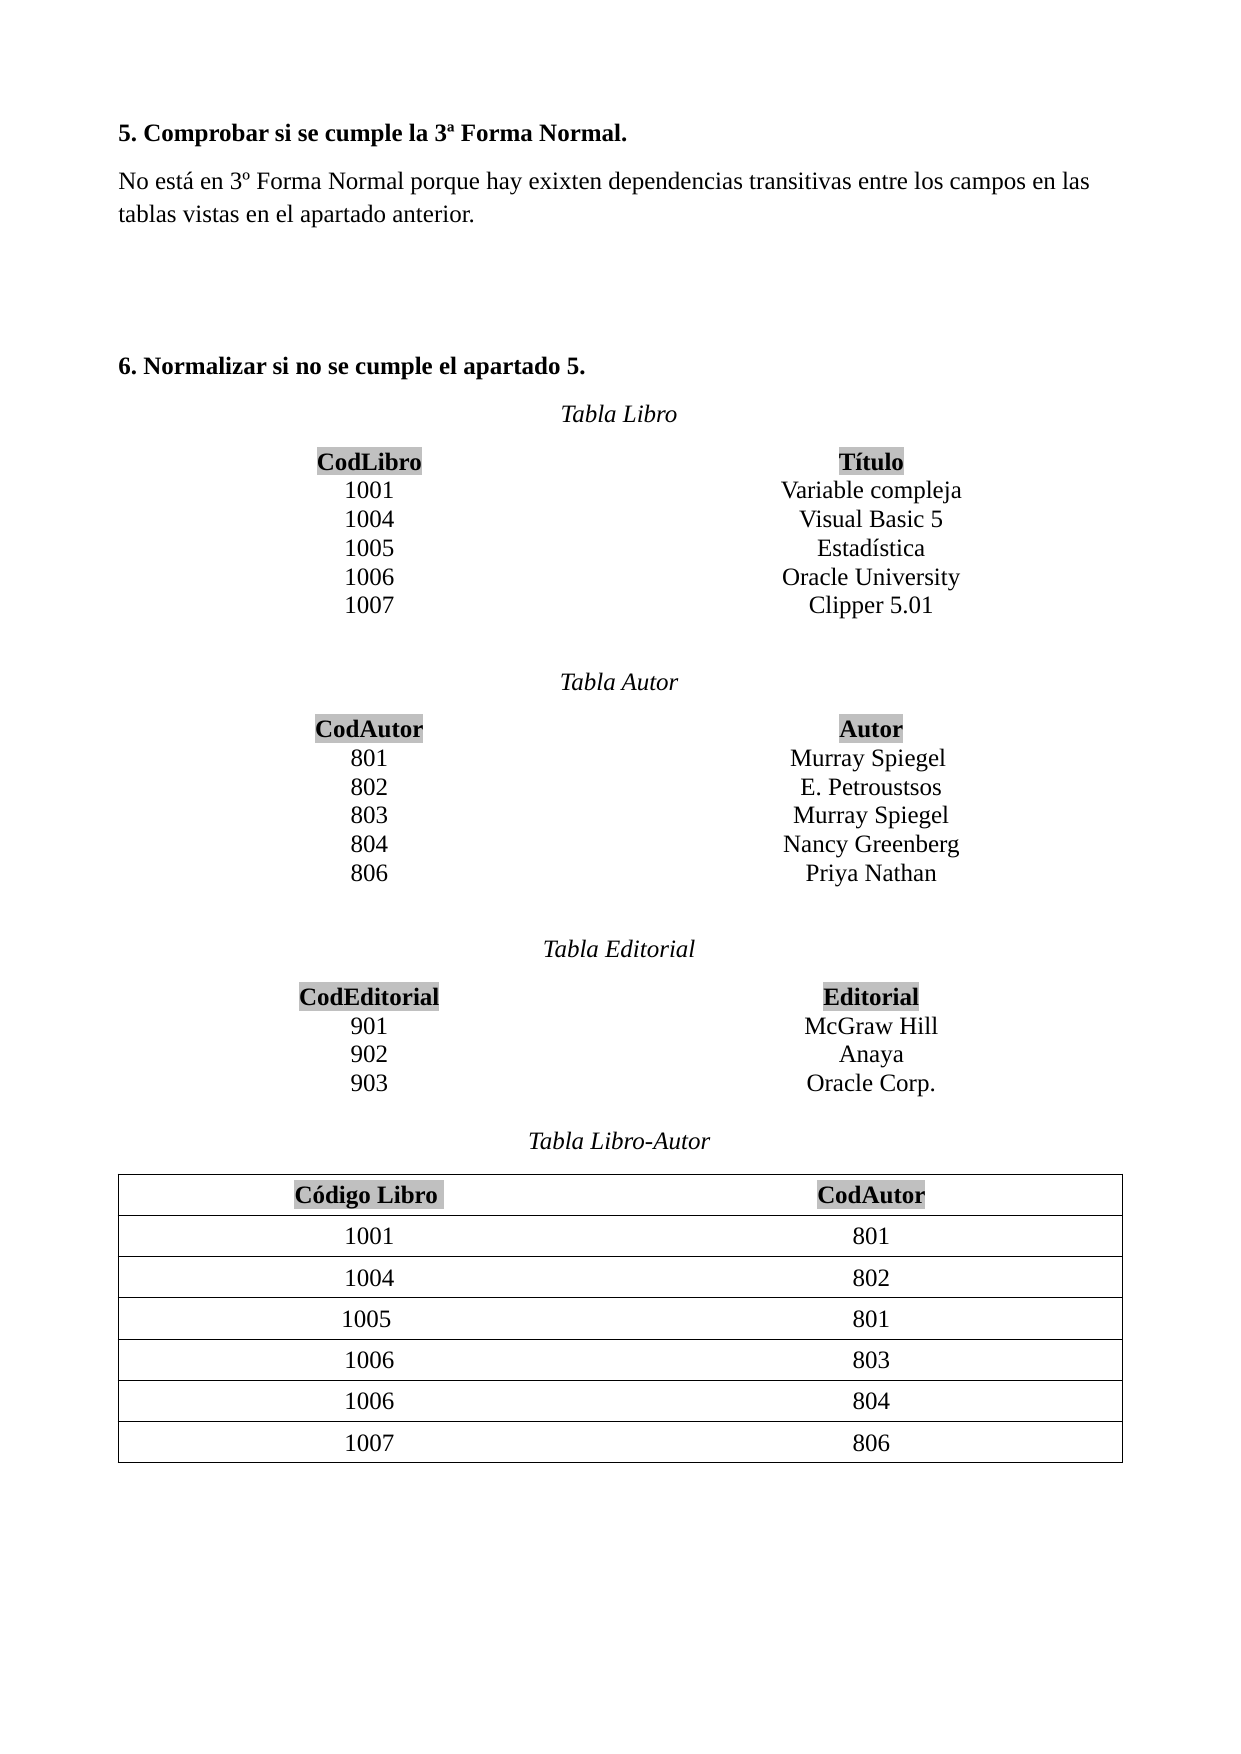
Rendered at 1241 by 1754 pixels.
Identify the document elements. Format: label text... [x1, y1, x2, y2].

table_cell 801 [620, 1216, 1122, 1256]
table_cell 1004 [119, 1257, 620, 1297]
table_header Editorial [620, 982, 1122, 1011]
text 5. Comprobar si se cumple la 3ª Forma Normal. [118, 118, 1122, 147]
table_cell 1006 [119, 1340, 620, 1380]
table_cell 1001 [119, 1216, 620, 1256]
table_cell 1006 [119, 1381, 620, 1421]
table_cell Murray Spiegel [620, 743, 1122, 772]
table_cell Murray Spiegel [620, 801, 1122, 829]
table_cell E. Petroustsos [620, 772, 1122, 801]
table_cell 806 [620, 1422, 1122, 1462]
table_cell 803 [620, 1340, 1122, 1380]
table_cell Estadística [620, 533, 1122, 562]
table_cell 1001 [118, 475, 620, 504]
table_cell 1004 [118, 504, 620, 533]
text Tabla Libro [118, 399, 1122, 428]
table_cell 1005 [118, 533, 620, 562]
table_header CodEditorial [118, 982, 620, 1011]
table_cell 803 [118, 801, 620, 829]
table_cell 903 [118, 1068, 620, 1097]
table_header CodLibro [118, 447, 620, 475]
text Tabla Libro-Autor [118, 1126, 1122, 1154]
text No está en 3º Forma Normal porque hay exixten dependencias transitivas entre los campos en las tablas vistas en el apartado anterior. [118, 166, 1122, 227]
table_cell 1007 [118, 590, 620, 619]
table_header CodAutor [620, 1175, 1122, 1215]
table_header Autor [620, 714, 1122, 743]
table_header CodAutor [118, 714, 620, 743]
table_cell Nancy Greenberg [620, 829, 1122, 858]
text Tabla Autor [118, 667, 1122, 696]
table_cell Priya Nathan [620, 858, 1122, 887]
table_cell 801 [620, 1298, 1122, 1338]
table_header Código Libro [119, 1175, 620, 1215]
table_cell 802 [118, 772, 620, 801]
table_cell 1005 [119, 1298, 620, 1338]
table_cell Oracle University [620, 562, 1122, 590]
table_header Título [620, 447, 1122, 475]
table_cell 804 [620, 1381, 1122, 1421]
table_cell 1007 [119, 1422, 620, 1462]
table_cell Anaya [620, 1040, 1122, 1068]
table_cell 902 [118, 1040, 620, 1068]
table_cell Oracle Corp. [620, 1068, 1122, 1097]
text 6. Normalizar si no se cumple el apartado 5. [118, 351, 1122, 380]
table_cell Visual Basic 5 [620, 504, 1122, 533]
table_cell 1006 [118, 562, 620, 590]
table_cell 806 [118, 858, 620, 887]
text Tabla Editorial [118, 934, 1122, 963]
table_cell Variable compleja [620, 475, 1122, 504]
table_cell 901 [118, 1011, 620, 1039]
table_cell 804 [118, 829, 620, 858]
table_cell McGraw Hill [620, 1011, 1122, 1039]
table_cell 802 [620, 1257, 1122, 1297]
table_cell Clipper 5.01 [620, 590, 1122, 619]
table_cell 801 [118, 743, 620, 772]
